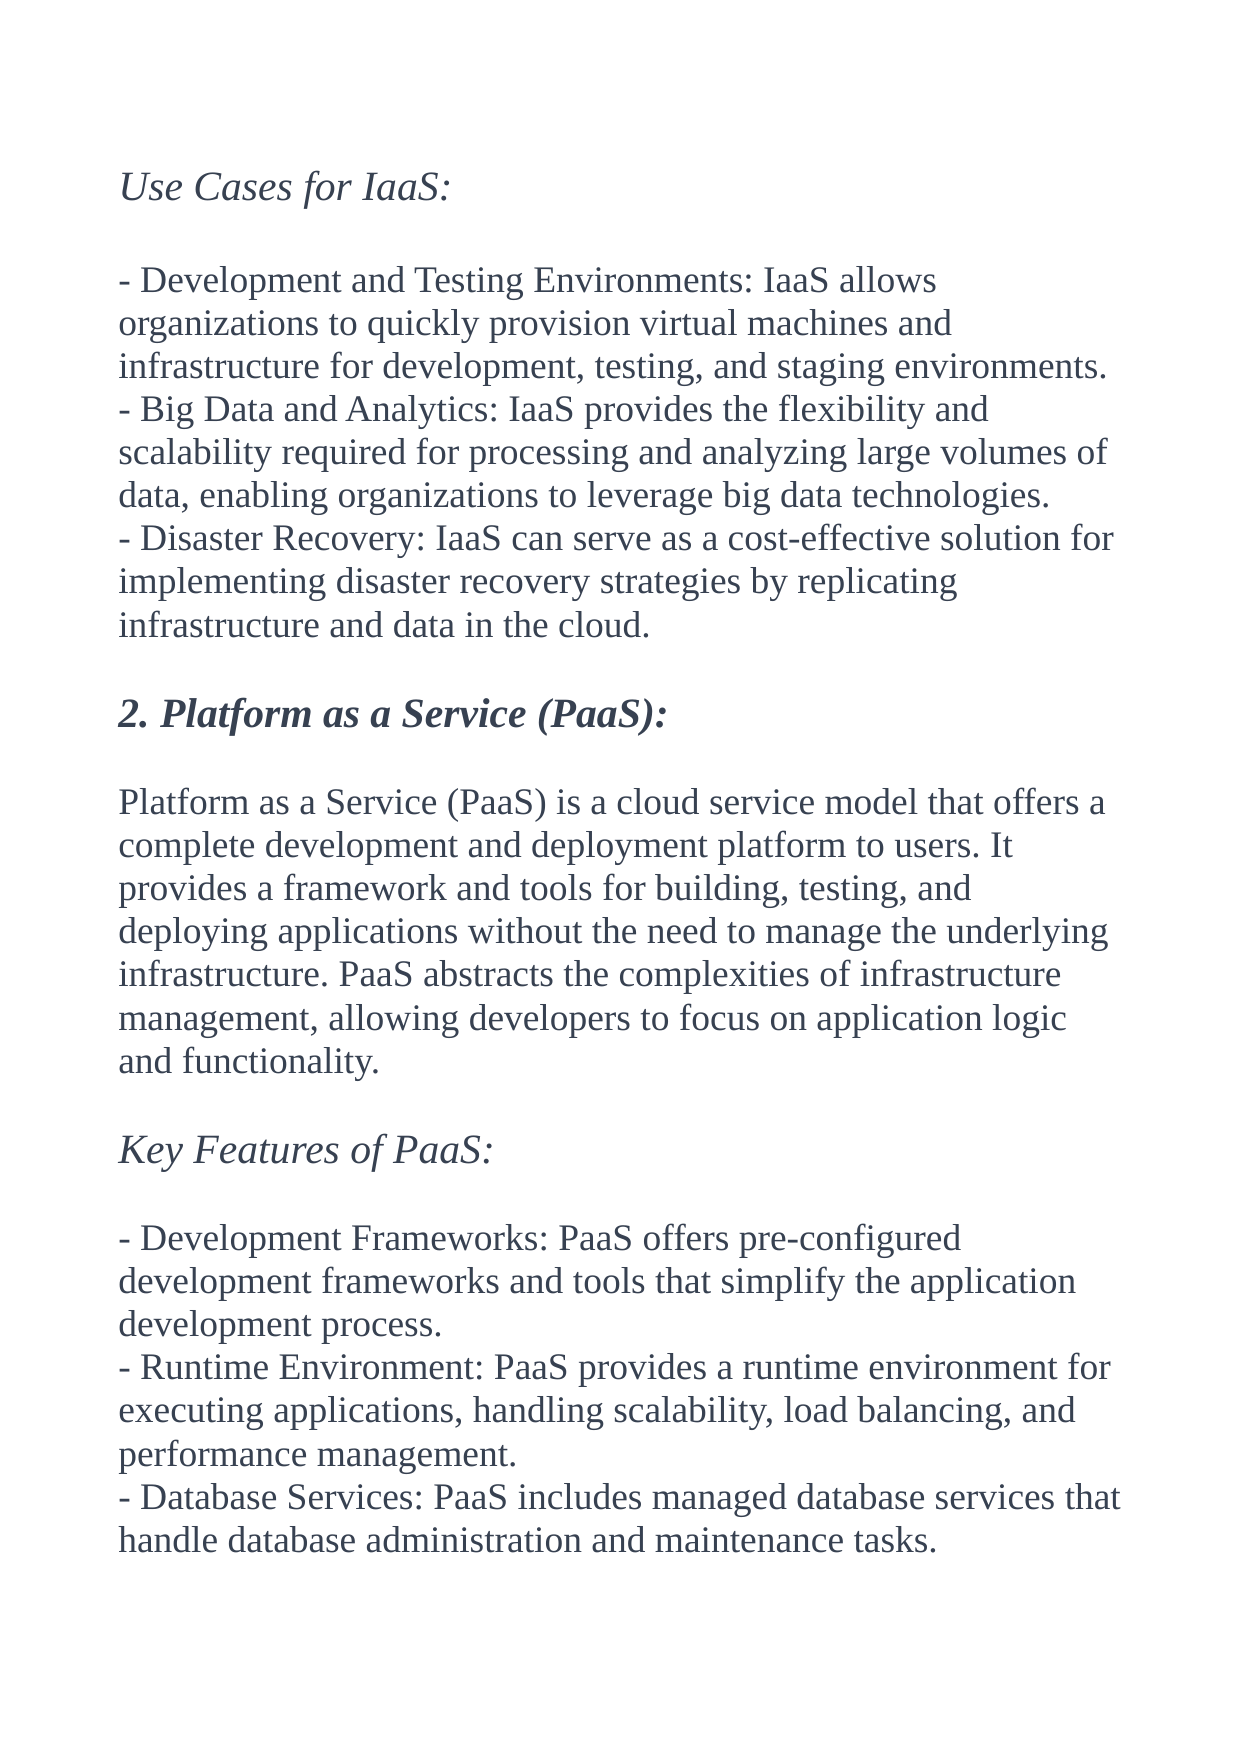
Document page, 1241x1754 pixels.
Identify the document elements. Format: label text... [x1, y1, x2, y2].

text - Development Frameworks: PaaS offers pre-configured development frameworks and tools that simplify the application development process. [118, 1215, 1122, 1345]
text Key Features of PaaS: [118, 1124, 1122, 1172]
text - Development and Testing Environments: IaaS allows organizations to quickly provision virtual machines and infrastructure for development, testing, and staging environments. [118, 257, 1122, 386]
text Platform as a Service (PaaS) is a cloud service model that offers a complete development and deployment platform to users. It provides a framework and tools for building, testing, and deploying applications without the need to manage the underlying infrastructure. PaaS abstracts the complexities of infrastructure management, allowing developers to focus on application logic and functionality. [118, 779, 1122, 1081]
text - Big Data and Analytics: IaaS provides the flexibility and scalability required for processing and analyzing large volumes of data, enabling organizations to leverage big data technologies. [118, 386, 1122, 516]
text - Disaster Recovery: IaaS can serve as a cost-effective solution for implementing disaster recovery strategies by replicating infrastructure and data in the cloud. [118, 516, 1122, 645]
text 2. Platform as a Service (PaaS): [118, 688, 1122, 736]
text - Runtime Environment: PaaS provides a runtime environment for executing applications, handling scalability, load balancing, and performance management. [118, 1345, 1122, 1474]
text - Database Services: PaaS includes managed database services that handle database administration and maintenance tasks. [118, 1474, 1122, 1560]
text Use Cases for IaaS: [118, 161, 1122, 209]
